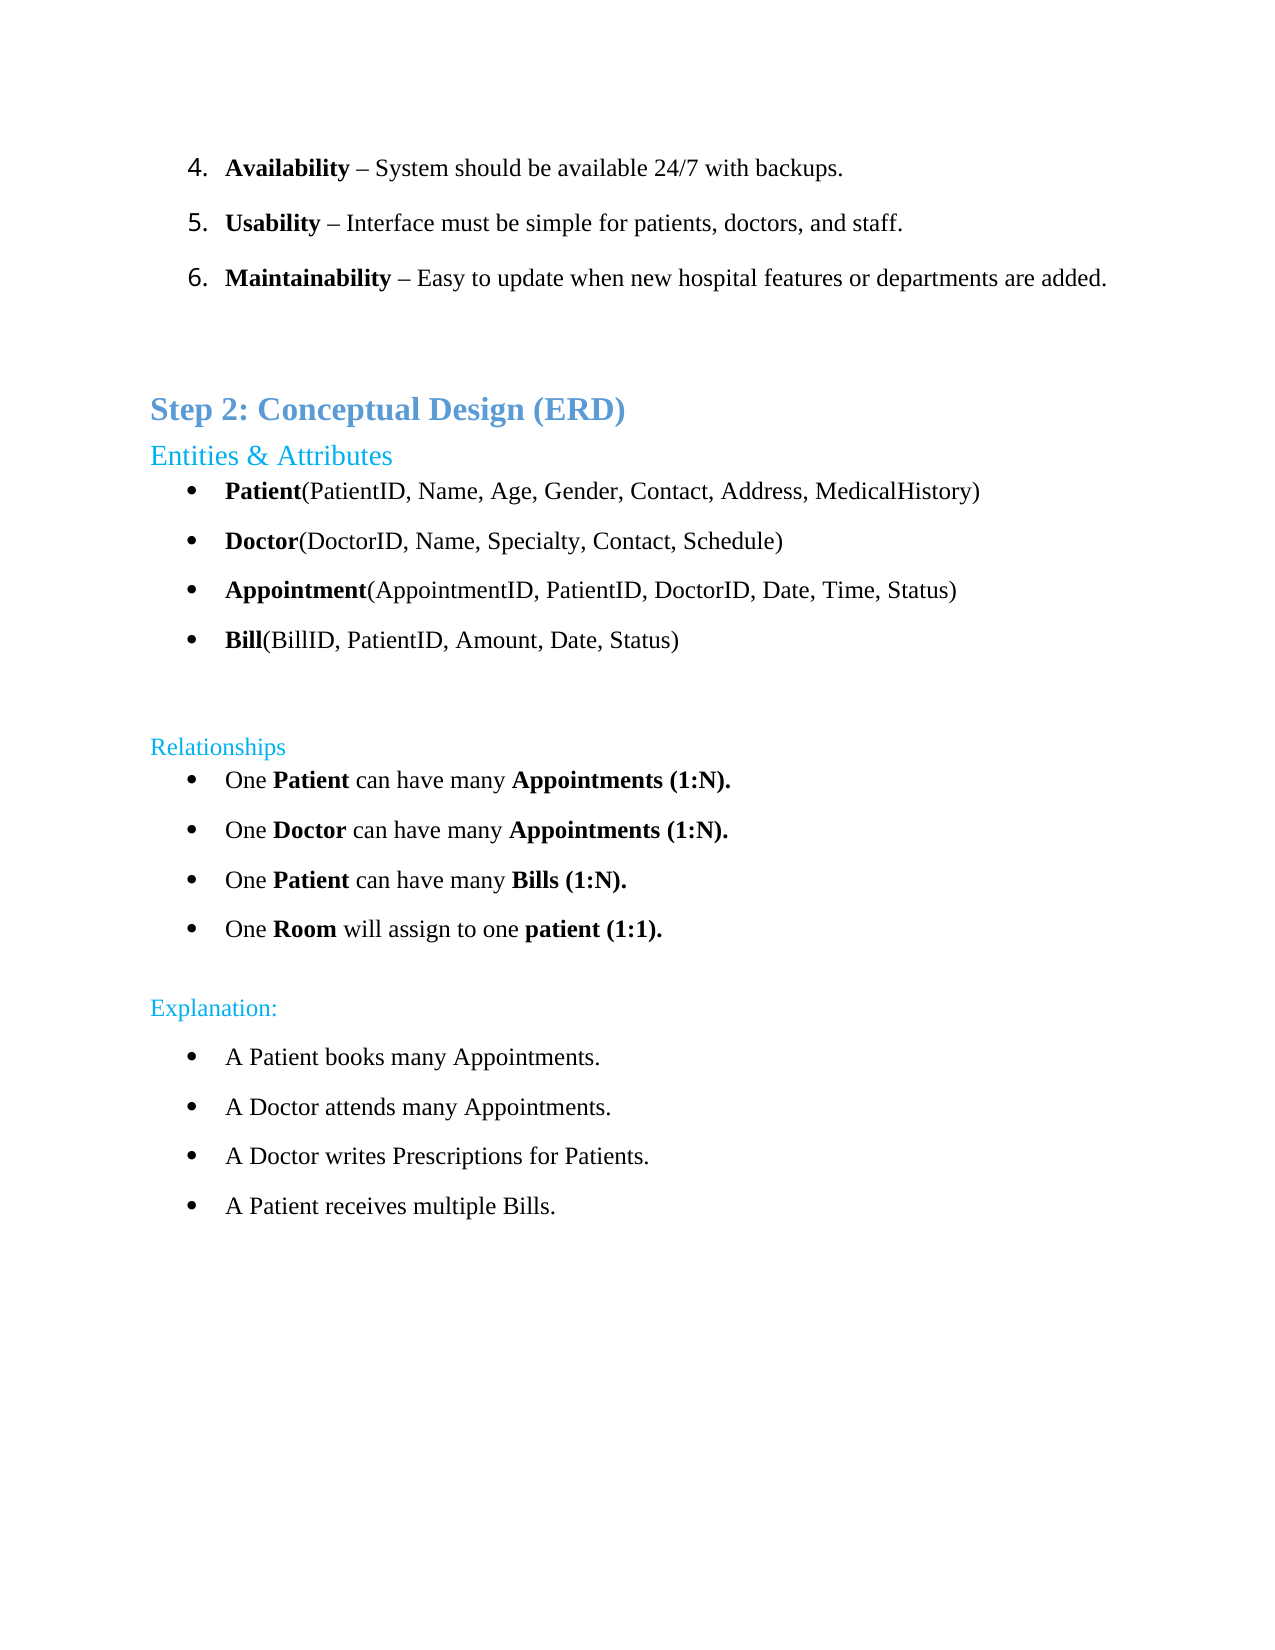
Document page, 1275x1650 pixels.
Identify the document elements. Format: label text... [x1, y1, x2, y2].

list Doctor(DoctorID, Name, Specialty, Contact, Schedule) [187, 526, 1125, 554]
list One Patient can have many Appointments (1:N). [187, 766, 1125, 794]
list Patient(PatientID, Name, Age, Gender, Contact, Address, MedicalHistory) [187, 476, 1125, 505]
list Appointment(AppointmentID, PatientID, DoctorID, Date, Time, Status) [187, 575, 1125, 604]
list A Doctor attends many Appointments. [187, 1092, 1125, 1121]
text Entities & Attributes [150, 438, 1125, 471]
text Explanation: [150, 993, 1125, 1021]
list Usability – Interface must be simple for patients, doctors, and staff. [187, 205, 1125, 239]
list A Doctor writes Prescriptions for Patients. [187, 1141, 1125, 1170]
list Availability – System should be available 24/7 with backups. [187, 150, 1125, 184]
list A Patient receives multiple Bills. [187, 1191, 1125, 1220]
list One Room will assign to one patient (1:1). [187, 914, 1125, 943]
list A Patient books many Appointments. [187, 1042, 1125, 1071]
text Step 2: Conceptual Design (ERD) [150, 389, 1125, 428]
list Maintainability – Easy to update when new hospital features or departments are added. [187, 260, 1125, 294]
list One Doctor can have many Appointments (1:N). [187, 815, 1125, 844]
list Bill(BillID, PatientID, Amount, Date, Status) [187, 625, 1125, 654]
list One Patient can have many Bills (1:N). [187, 865, 1125, 893]
text Relationships [150, 732, 1125, 761]
